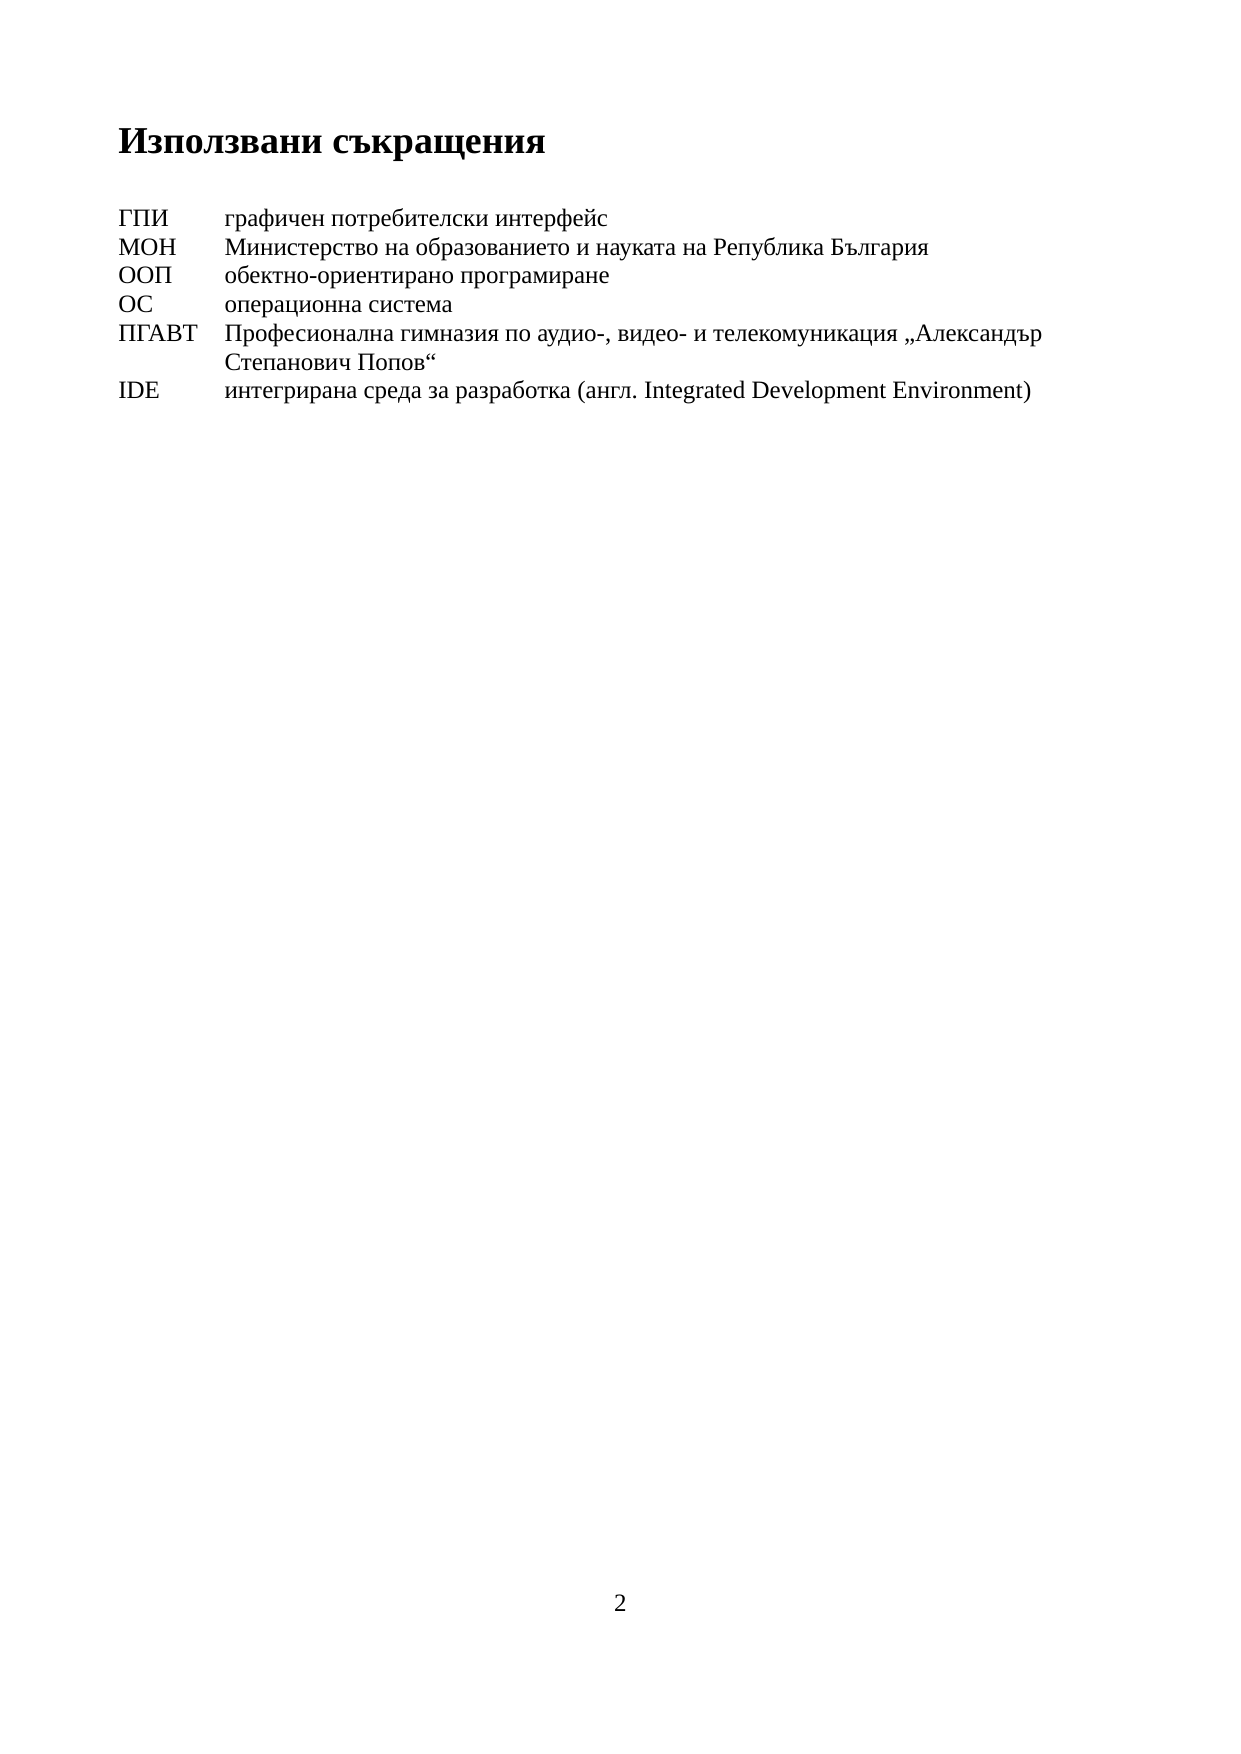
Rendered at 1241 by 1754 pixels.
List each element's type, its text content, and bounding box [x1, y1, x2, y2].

table_cell интегрирана среда за разработка (англ. Integrated Development Environment) [224, 376, 1157, 404]
table_header графичен потребителски интерфейс [224, 203, 1157, 232]
table_cell Министерство на образованието и науката на Република България [224, 232, 1157, 261]
subtitle Използвани съкращения [118, 118, 1122, 162]
table_cell обектно-ориентирано програмиране [224, 261, 1157, 289]
table_cell ОС [118, 289, 224, 318]
table_cell МОН [118, 232, 224, 261]
table_cell ПГАВТ [118, 318, 224, 376]
table_cell операционна система [224, 289, 1157, 318]
table_cell IDE [118, 376, 224, 404]
table_cell Професионална гимназия по аудио-, видео- и телекомуникация „Александър Степанович Попов“ [224, 318, 1157, 376]
table_cell ООП [118, 261, 224, 289]
table_header ГПИ [118, 203, 224, 232]
